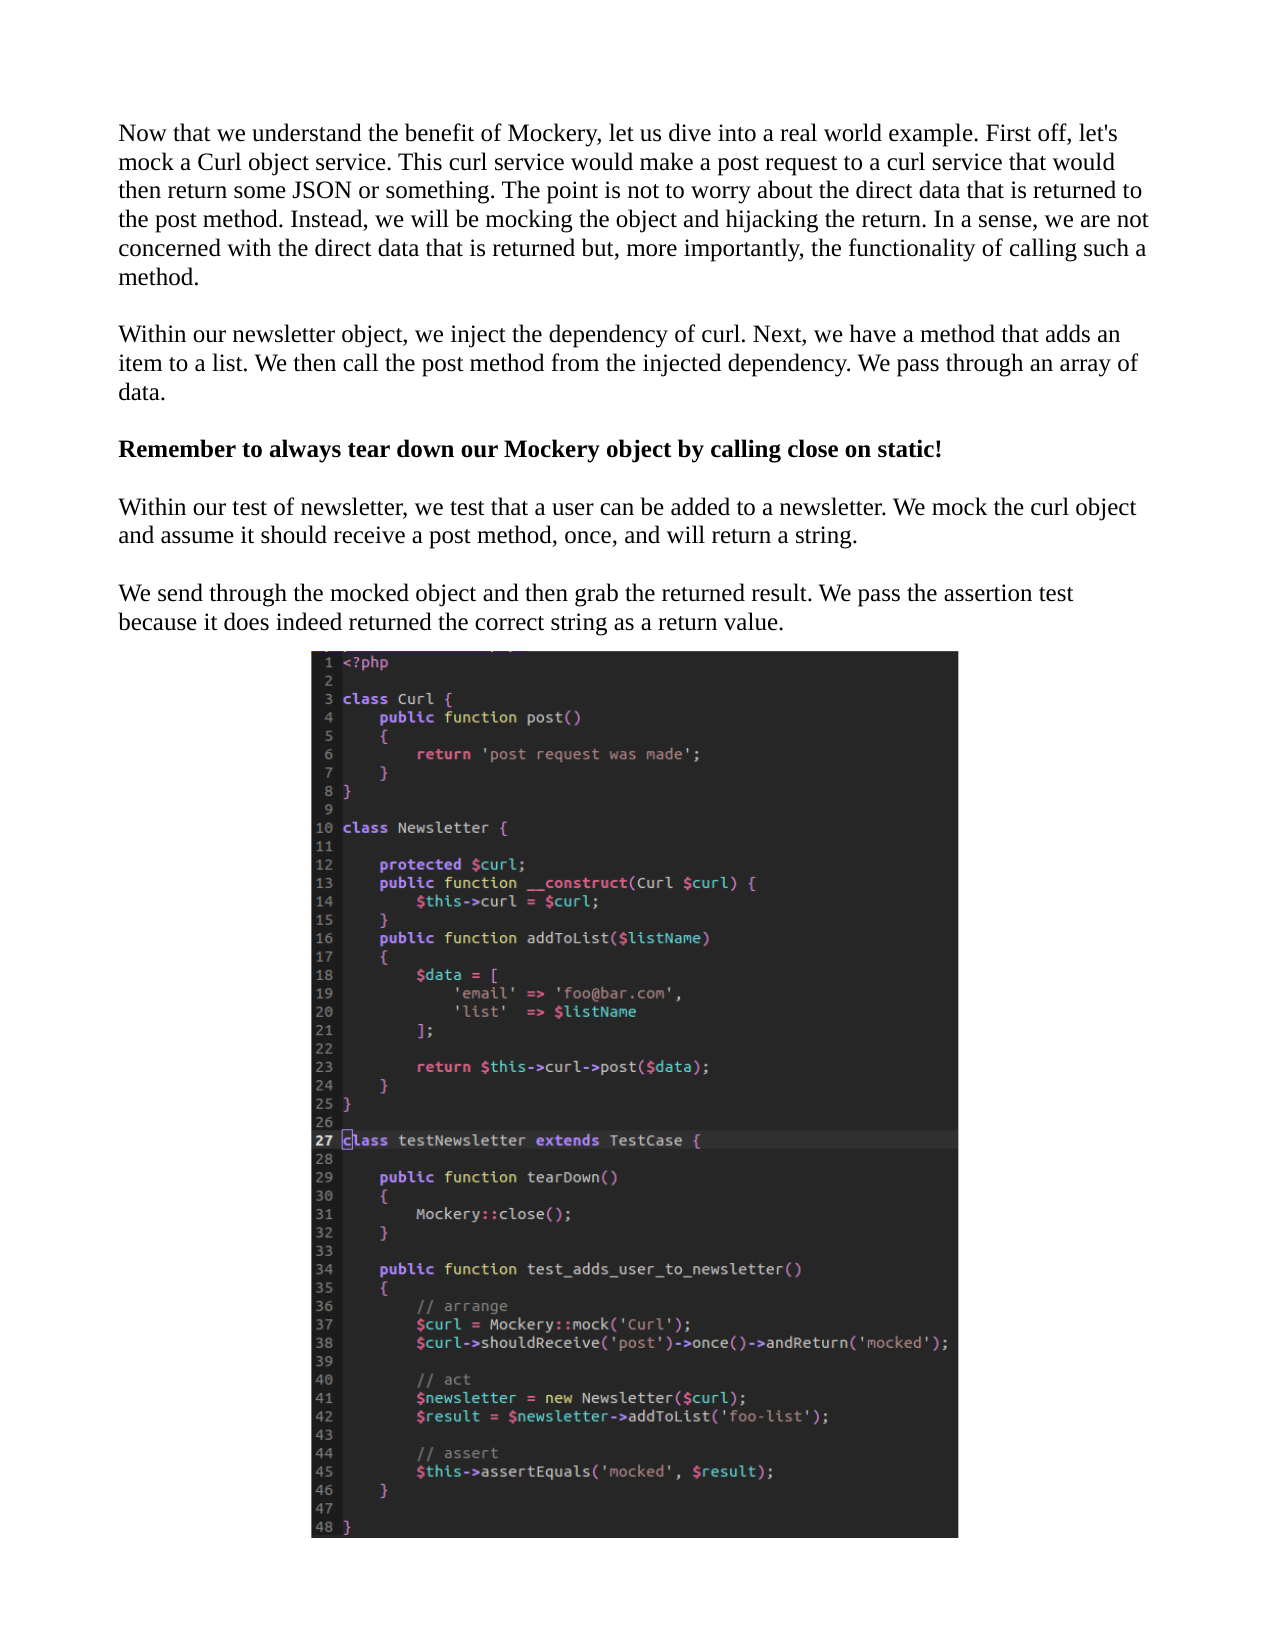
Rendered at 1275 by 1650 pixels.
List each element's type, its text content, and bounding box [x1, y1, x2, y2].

text Within our newsletter object, we inject the dependency of curl. Next, we have a method that adds an item to a list. We then call the post method from the injected dependency. We pass through an array of data. [118, 319, 1157, 406]
picture [311, 651, 959, 1538]
text Now that we understand the benefit of Mockery, let us dive into a real world example. First off, let's mock a Curl object service. This curl service would make a post request to a curl service that would then return some JSON or something. The point is not to worry about the direct data that is returned to the post method. Instead, we will be mocking the object and hijacking the return. In a sense, we are not concerned with the direct data that is returned but, more importantly, the functionality of calling such a method. [118, 118, 1157, 291]
text Remember to always tear down our Mockery object by calling close on static! [118, 434, 1157, 463]
text Within our test of newsletter, we test that a user can be added to a newsletter. We mock the curl object and assume it should receive a post method, once, and will return a string. [118, 492, 1157, 549]
text We send through the mocked object and then grab the returned result. We pass the assertion test because it does indeed returned the correct string as a return value. [118, 578, 1157, 636]
